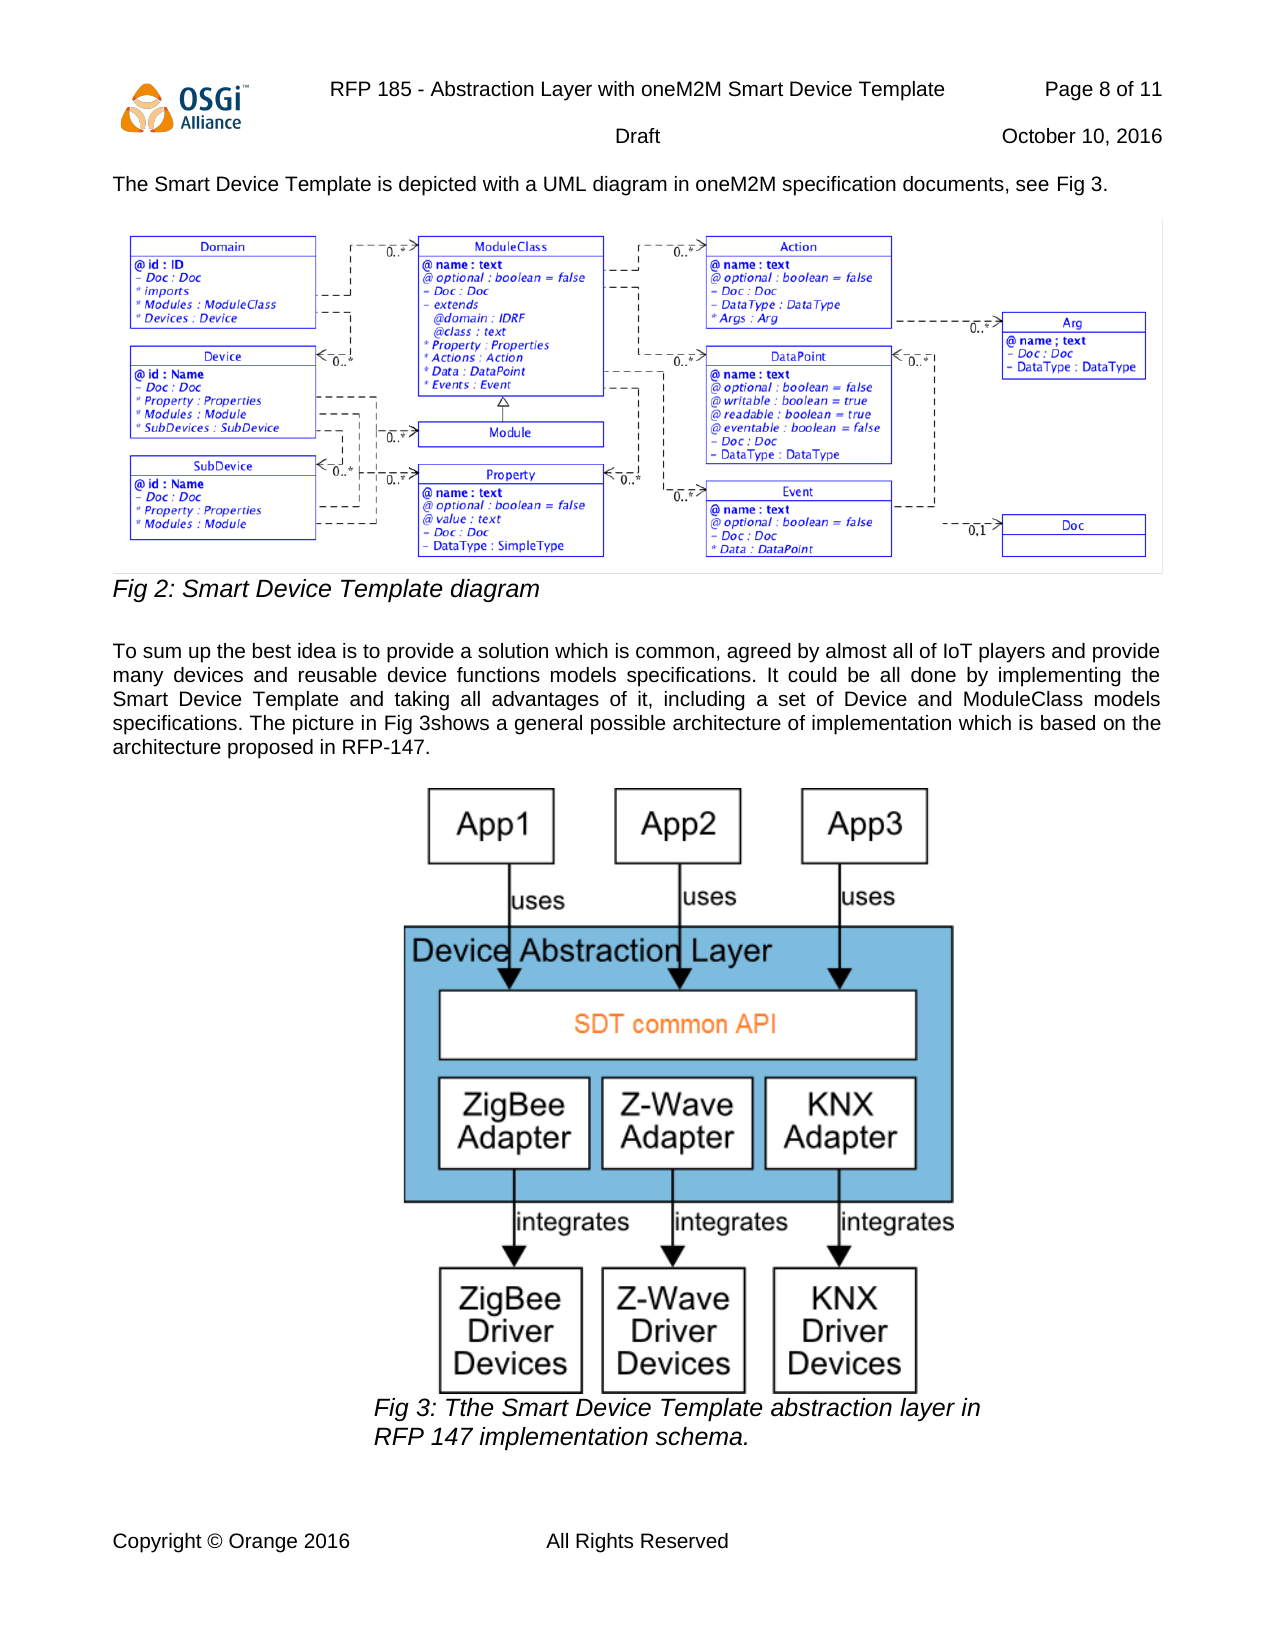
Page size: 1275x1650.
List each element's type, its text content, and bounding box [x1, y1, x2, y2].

text Fig 2: Smart Device Template diagram [112, 574, 1162, 603]
text Fig 3: Tthe Smart Device Template abstraction layer in RFP 147 implementation schema. [374, 789, 984, 1451]
text To sum up the best idea is to provide a solution which is common, agreed by almost all of IoT players and provide many devices and reusable device functions models specifications. It could be all done by implementing the Smart Device Template and taking all advantages of it, including a set of Device and ModuleClass models specifications. The picture in Fig 3shows a general possible architecture of implementation which is based on the architecture proposed in RFP-147. [112, 639, 1162, 759]
picture [113, 76, 257, 140]
picture [112, 218, 1163, 574]
text The Smart Device Template is depicted with a UML diagram in oneM2M specification documents, see Fig 3. [112, 171, 1162, 195]
picture [403, 788, 954, 1394]
